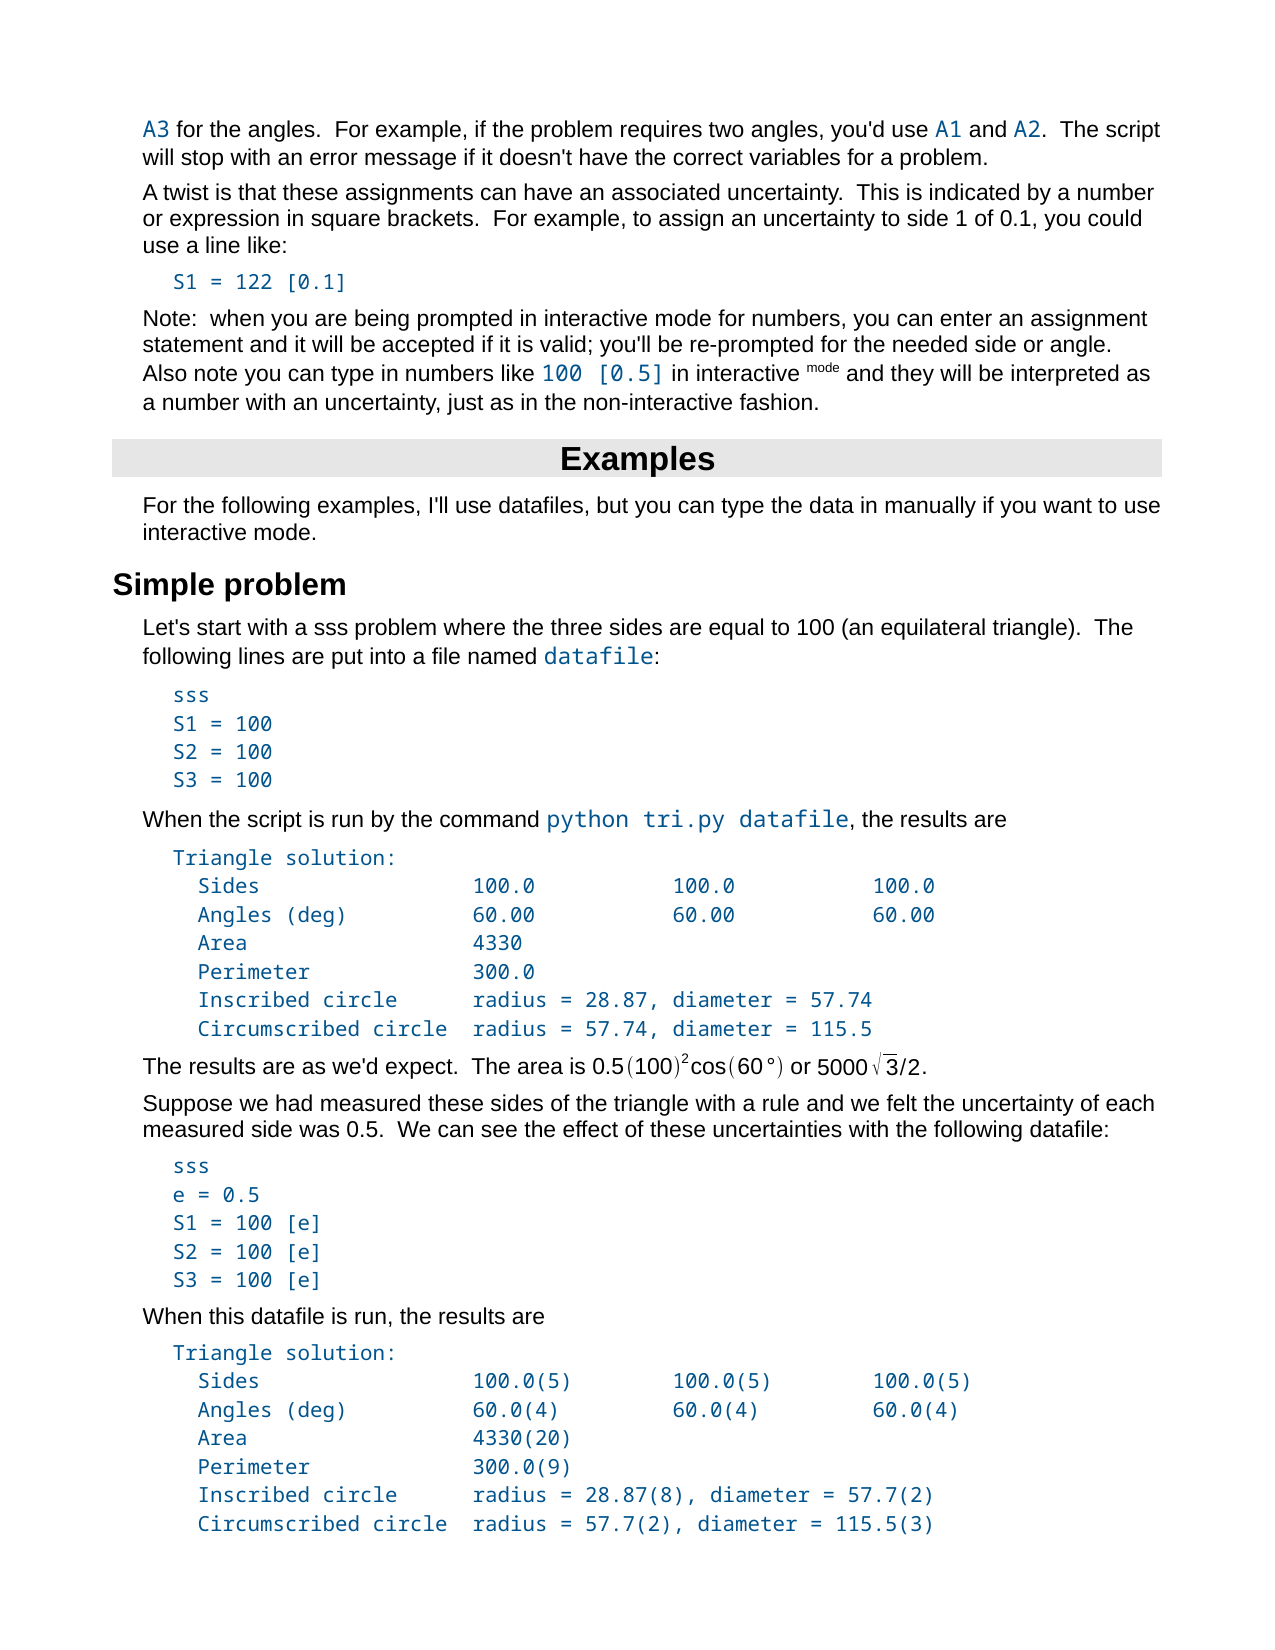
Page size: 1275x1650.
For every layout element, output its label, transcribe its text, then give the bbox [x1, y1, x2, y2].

text A3 for the angles. For example, if the problem requires two angles, you'd use A1 and A2. The script will stop with an error message if it doesn't have the correct variables for a problem. [142, 112, 1162, 170]
text e = 0.5 [172, 1180, 1162, 1208]
text When this datafile is run, the results are [142, 1303, 1162, 1329]
text Circumscribed circle radius = 57.7(2), diameter = 115.5(3) [172, 1509, 1162, 1537]
text When the script is run by the command python tri.py datafile, the results are [142, 803, 1162, 834]
subtitle Simple problem [112, 566, 1162, 602]
text Triangle solution: [172, 1338, 1162, 1366]
text Inscribed circle radius = 28.87, diameter = 57.74 [172, 985, 1162, 1014]
text For the following examples, I'll use datafiles, but you can type the data in manually if you want to use interactive mode. [142, 492, 1162, 545]
text Note: when you are being prompted in interactive mode for numbers, you can enter an assignment statement and it will be accepted if it is valid; you'll be re-prompted for the needed side or angle. Also note you can type in numbers like 100 [0.5] in interactive mode and they will be interpreted as a number with an uncertainty, just as in the non-interactive fashion. [142, 304, 1162, 415]
text Inscribed circle radius = 28.87(8), diameter = 57.7(2) [172, 1480, 1162, 1509]
text Circumscribed circle radius = 57.74, diameter = 115.5 [172, 1014, 1162, 1042]
text Suppose we had measured these sides of the triangle with a rule and we felt the uncertainty of each measured side was 0.5. We can see the effect of these uncertainties with the following datafile: [142, 1090, 1162, 1143]
text S1 = 100 [172, 709, 1162, 737]
text Triangle solution: [172, 843, 1162, 872]
text Perimeter 300.0(9) [172, 1452, 1162, 1480]
text Angles (deg) 60.00 60.00 60.00 [172, 900, 1162, 928]
text sss [172, 1152, 1162, 1180]
text Let's start with a sss problem where the three sides are equal to 100 (an equilateral triangle). The following lines are put into a file named datafile: [142, 614, 1162, 671]
text S2 = 100 [e] [172, 1237, 1162, 1265]
text Perimeter 300.0 [172, 957, 1162, 985]
text S2 = 100 [172, 737, 1162, 766]
subtitle Examples [112, 439, 1162, 477]
text Angles (deg) 60.0(4) 60.0(4) 60.0(4) [172, 1395, 1162, 1423]
text The results are as we'd expect. The area is or . [142, 1051, 1162, 1081]
text Sides 100.0(5) 100.0(5) 100.0(5) [172, 1366, 1162, 1395]
text Sides 100.0 100.0 100.0 [172, 872, 1162, 900]
text Area 4330 [172, 928, 1162, 957]
text S1 = 100 [e] [172, 1208, 1162, 1237]
text sss [172, 680, 1162, 709]
text A twist is that these assignments can have an associated uncertainty. This is indicated by a number or expression in square brackets. For example, to assign an uncertainty to side 1 of 0.1, you could use a line like: [142, 179, 1162, 258]
text Area 4330(20) [172, 1423, 1162, 1452]
text S3 = 100 [172, 766, 1162, 794]
text S1 = 122 [0.1] [172, 267, 1162, 296]
text S3 = 100 [e] [172, 1265, 1162, 1294]
